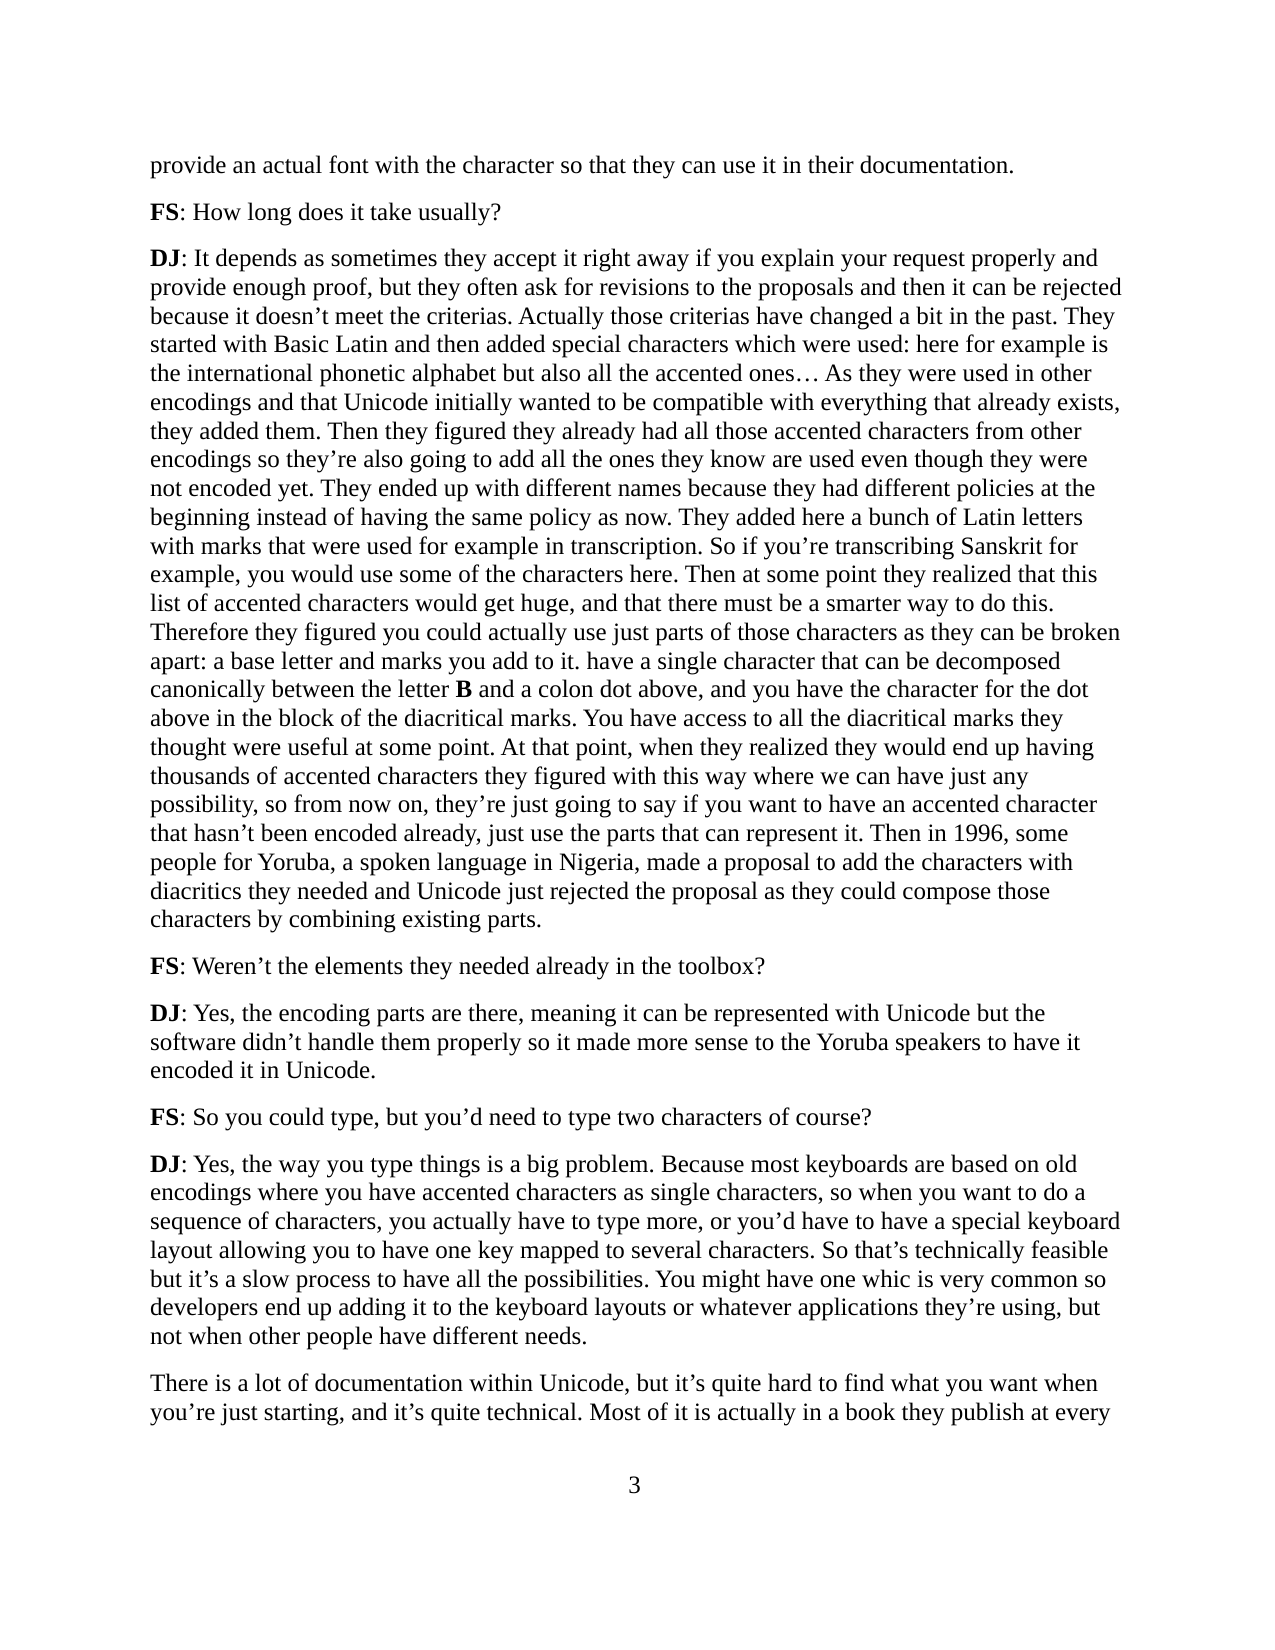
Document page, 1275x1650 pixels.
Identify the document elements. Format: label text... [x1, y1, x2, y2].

text FS: How long does it take usually? [150, 197, 1125, 225]
text There is a lot of documentation within Unicode, but it’s quite hard to find what you want when you’re just starting, and it’s quite technical. Most of it is actually in a book they publish at every [150, 1368, 1125, 1425]
text DJ: Yes, the encoding parts are there, meaning it can be represented with Unicode but the software didn’t handle them properly so it made more sense to the Yoruba speakers to have it encoded it in Unicode. [150, 998, 1125, 1084]
text FS: So you could type, but you’d need to type two characters of course? [150, 1102, 1125, 1131]
text FS: Weren’t the elements they needed already in the toolbox? [150, 951, 1125, 980]
text DJ: Yes, the way you type things is a big problem. Because most keyboards are based on old encodings where you have accented characters as single characters, so when you want to do a sequence of characters, you actually have to type more, or you’d have to have a special keyboard layout allowing you to have one key mapped to several characters. So that’s technically feasible but it’s a slow process to have all the possibilities. You might have one whic is very common so developers end up adding it to the keyboard layouts or whatever applications they’re using, but not when other people have different needs. [150, 1149, 1125, 1350]
text DJ: It depends as sometimes they accept it right away if you explain your request properly and provide enough proof, but they often ask for revisions to the proposals and then it can be rejected because it doesn’t meet the criterias. Actually those criterias have changed a bit in the past. They started with Basic Latin and then added special characters which were used: here for example is the international phonetic alphabet but also all the accented ones… As they were used in other encodings and that Unicode initially wanted to be compatible with everything that already exists, they added them. Then they figured they already had all those accented characters from other encodings so they’re also going to add all the ones they know are used even though they were not encoded yet. They ended up with different names because they had different policies at the beginning instead of having the same policy as now. They added here a bunch of Latin letters with marks that were used for example in transcription. So if you’re transcribing Sanskrit for example, you would use some of the characters here. Then at some point they realized that this list of accented characters would get huge, and that there must be a smarter way to do this. Therefore they figured you could actually use just parts of those characters as they can be broken apart: a base letter and marks you add to it. have a single character that can be decomposed canonically between the letter B and a colon dot above, and you have the character for the dot above in the block of the diacritical marks. You have access to all the diacritical marks they thought were useful at some point. At that point, when they realized they would end up having thousands of accented characters they figured with this way where we can have just any possibility, so from now on, they’re just going to say if you want to have an accented character that hasn’t been encoded already, just use the parts that can represent it. Then in 1996, some people for Yoruba, a spoken language in Nigeria, made a proposal to add the characters with diacritics they needed and Unicode just rejected the proposal as they could compose those characters by combining existing parts. [150, 243, 1125, 933]
text provide an actual font with the character so that they can use it in their documentation. [150, 150, 1125, 179]
